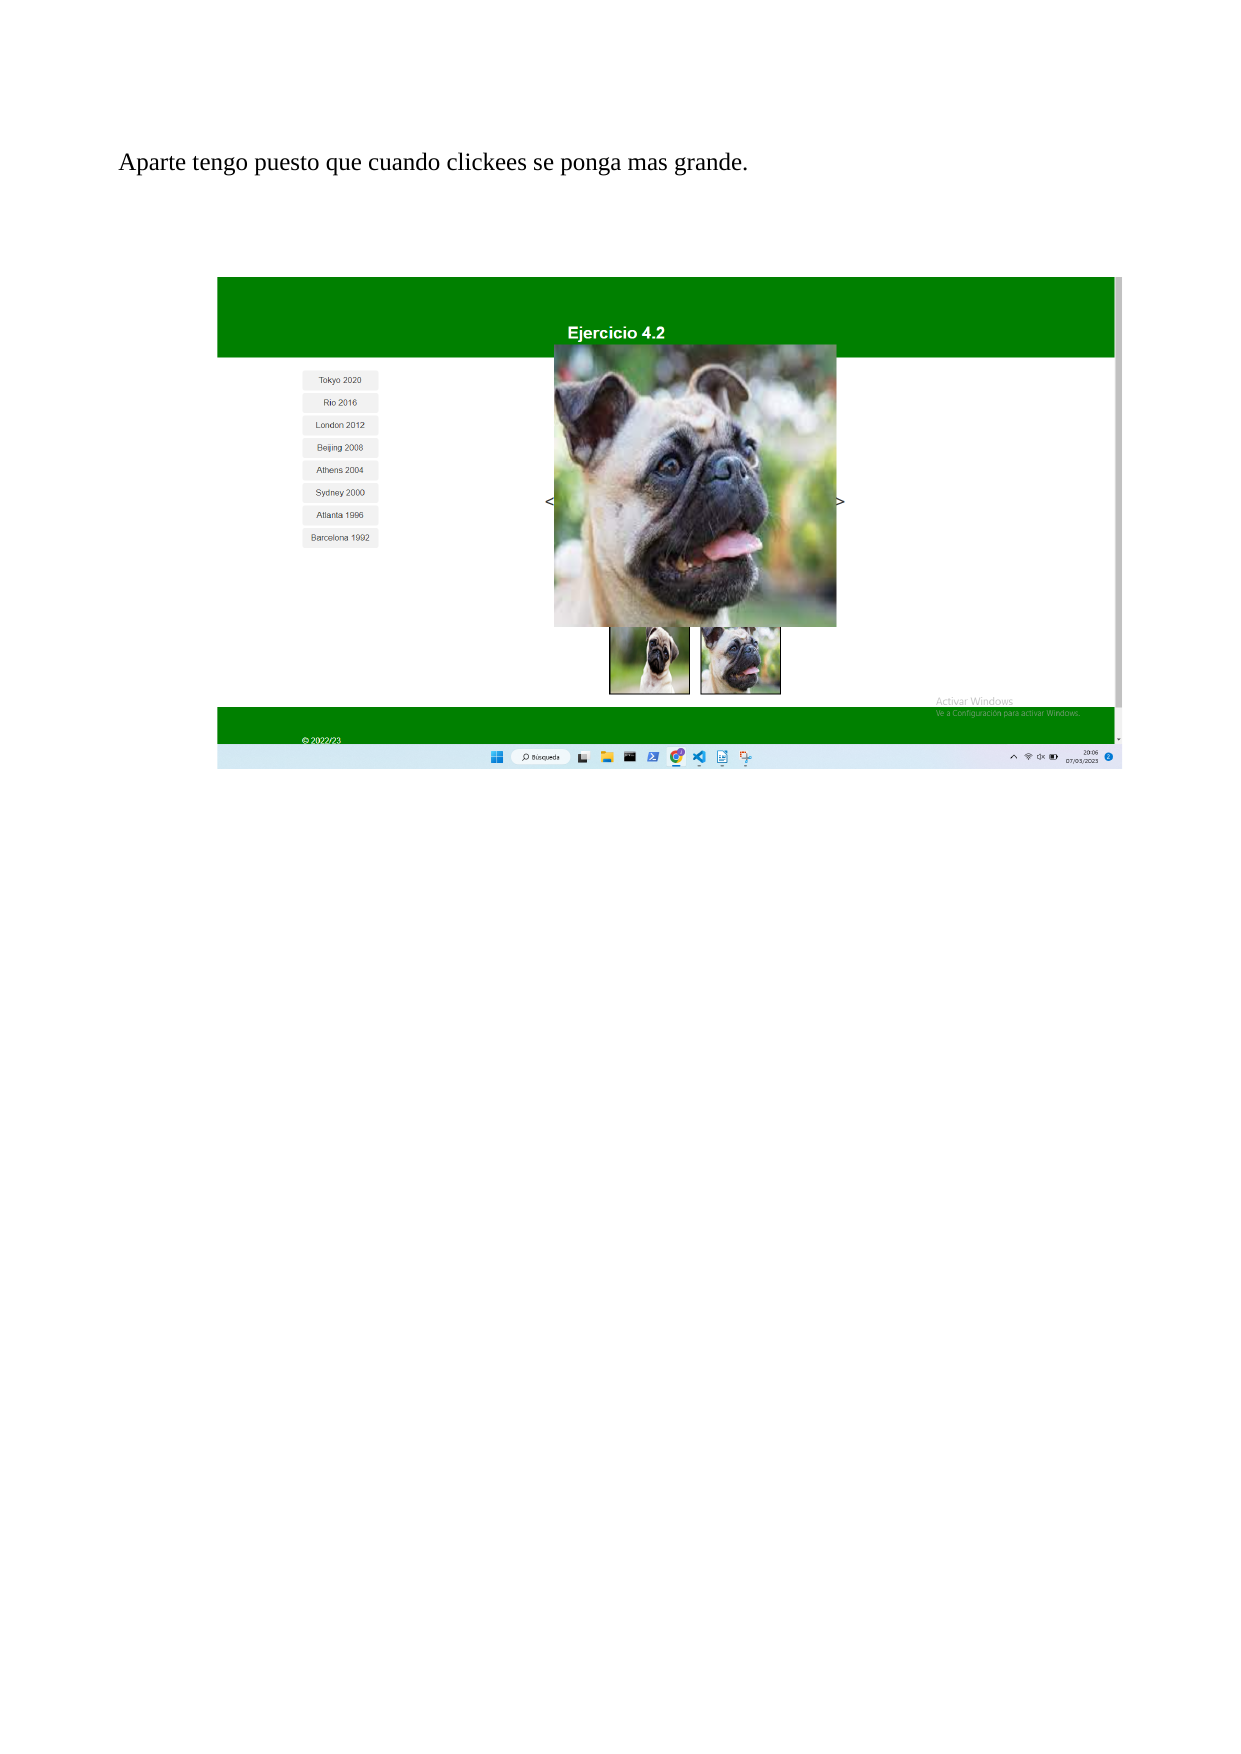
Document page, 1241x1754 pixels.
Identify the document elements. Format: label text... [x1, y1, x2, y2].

picture [217, 277, 1123, 769]
text Aparte tengo puesto que cuando clickees se ponga mas grande. [118, 147, 1122, 176]
